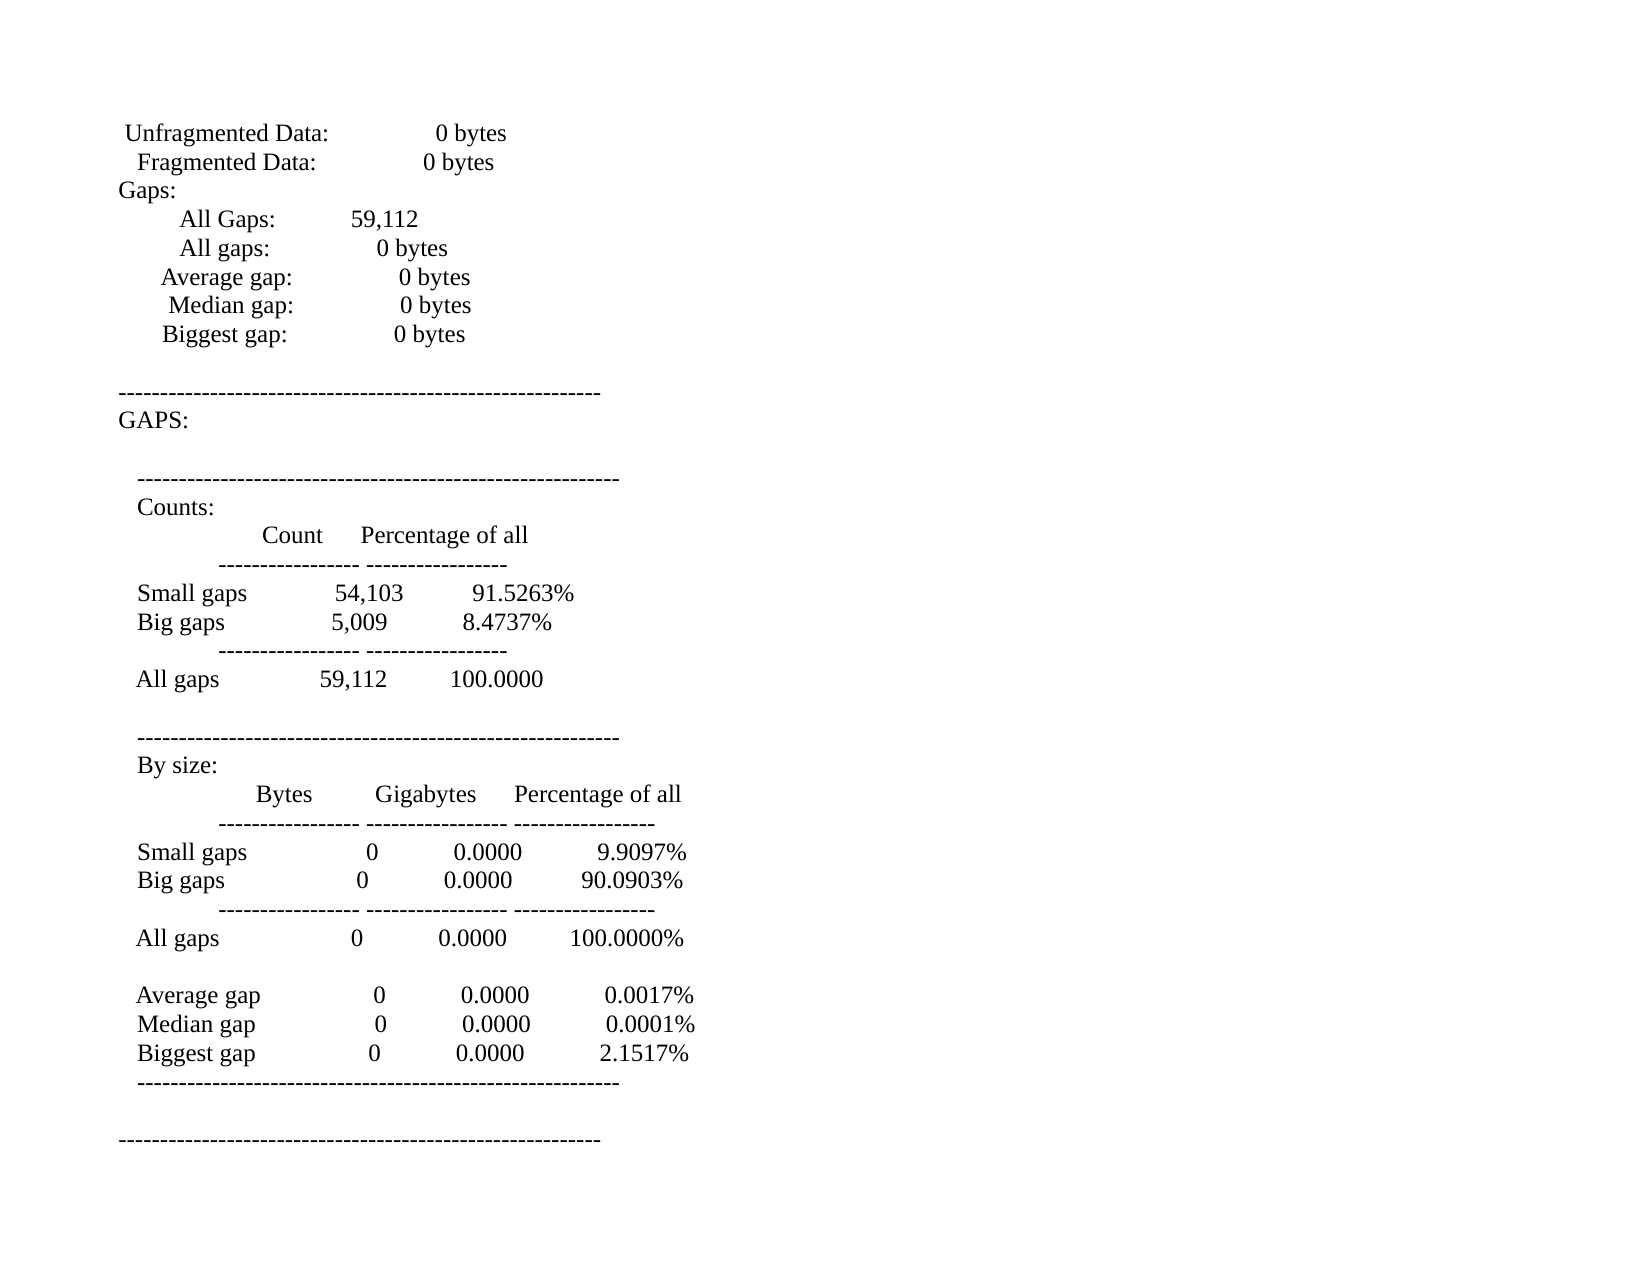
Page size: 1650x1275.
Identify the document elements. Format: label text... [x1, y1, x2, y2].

text ----------------- ----------------- [118, 636, 1532, 664]
text Big gaps 5,009 8.4737% [118, 607, 1532, 636]
text Biggest gap: 0 bytes [118, 319, 1532, 348]
text Small gaps 54,103 91.5263% [118, 578, 1532, 607]
text Gaps: [118, 176, 1532, 204]
text Median gap 0 0.0000 0.0001% [118, 1009, 1532, 1038]
text ----------------- ----------------- [118, 549, 1532, 578]
text Fragmented Data: 0 bytes [118, 147, 1532, 176]
text Biggest gap 0 0.0000 2.1517% [118, 1038, 1532, 1067]
text Unfragmented Data: 0 bytes [118, 118, 1532, 147]
text Bytes Gigabytes Percentage of all [118, 779, 1532, 808]
text All gaps 0 0.0000 100.0000% [118, 923, 1532, 952]
text ---------------------------------------------------------- [118, 377, 1532, 406]
text GAPS: [118, 406, 1532, 434]
text All Gaps: 59,112 [118, 204, 1532, 233]
text ---------------------------------------------------------- [118, 1124, 1532, 1153]
text All gaps 59,112 100.0000 [118, 664, 1532, 693]
text Average gap: 0 bytes [118, 262, 1532, 291]
text Big gaps 0 0.0000 90.0903% [118, 866, 1532, 894]
text ----------------- ----------------- ----------------- [118, 894, 1532, 923]
text Median gap: 0 bytes [118, 291, 1532, 319]
text ---------------------------------------------------------- [118, 463, 1532, 492]
text Count Percentage of all [118, 521, 1532, 549]
text ---------------------------------------------------------- [118, 722, 1532, 751]
text ----------------- ----------------- ----------------- [118, 808, 1532, 837]
text By size: [118, 751, 1532, 779]
text All gaps: 0 bytes [118, 233, 1532, 262]
text ---------------------------------------------------------- [118, 1067, 1532, 1096]
text Average gap 0 0.0000 0.0017% [118, 981, 1532, 1009]
text Counts: [118, 492, 1532, 521]
text Small gaps 0 0.0000 9.9097% [118, 837, 1532, 866]
